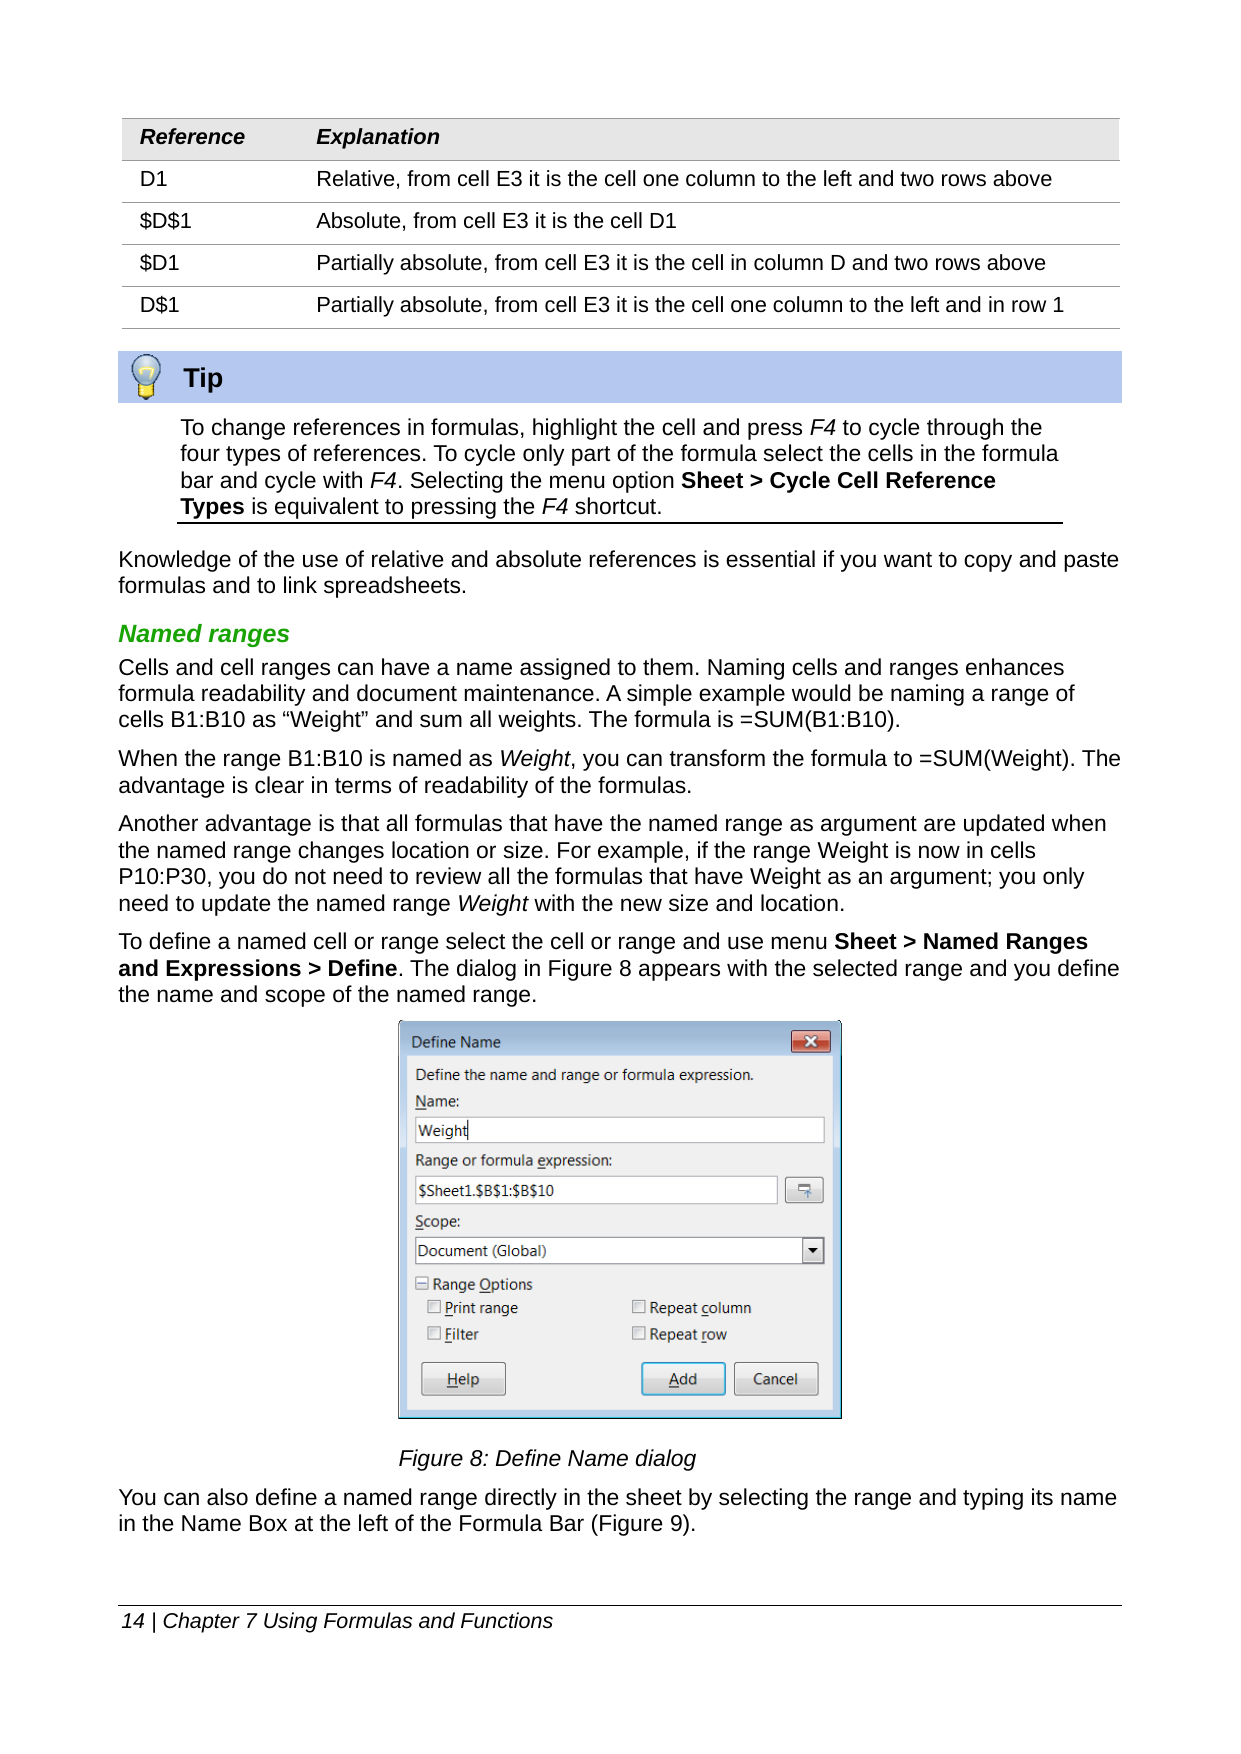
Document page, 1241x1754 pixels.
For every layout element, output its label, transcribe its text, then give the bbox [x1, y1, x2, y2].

subtitle Tip [118, 351, 1122, 403]
table_cell D$1 [122, 287, 298, 327]
table_cell Absolute, from cell E3 it is the cell D1 [298, 203, 1119, 244]
table_cell $D1 [122, 245, 298, 286]
picture [398, 1020, 843, 1419]
table_cell Relative, from cell E3 it is the cell one column to the left and two rows above [298, 161, 1119, 202]
text To define a named cell or range select the cell or range and use menu Sheet > Named Ranges and Expressions > Define. The dialog in Figure 8 appears with the selected range and you define the name and scope of the named range. [118, 928, 1122, 1007]
subtitle Named ranges [118, 619, 1122, 648]
table_header Reference [122, 119, 298, 160]
text Figure 8: Define Name dialog [398, 1419, 842, 1472]
text Knowledge of the use of relative and absolute references is essential if you want to copy and paste formulas and to link spreadsheets. [118, 546, 1122, 598]
table_cell D1 [122, 161, 298, 202]
text When the range B1:B10 is named as Weight, you can transform the formula to =SUM(Weight). The advantage is clear in terms of readability of the formulas. [118, 745, 1122, 798]
table_cell $D$1 [122, 203, 298, 244]
table_header Explanation [298, 119, 1119, 160]
text You can also define a named range directly in the sheet by selecting the range and typing its name in the Name Box at the left of the Formula Bar (Figure 9). [118, 1484, 1122, 1536]
text Another advantage is that all formulas that have the named range as argument are updated when the named range changes location or size. For example, if the range Weight is now in cells P10:P30, you do not need to review all the formulas that have Weight as an argument; you only need to update the named range Weight with the new size and location. [118, 810, 1122, 916]
table_cell Partially absolute, from cell E3 it is the cell in column D and two rows above [298, 245, 1119, 286]
text To change references in formulas, highlight the cell and press F4 to cycle through the four types of references. To cycle only part of the formula select the cells in the formula bar and cycle with F4. Selecting the menu option Sheet > Cycle Cell Reference Types is equivalent to pressing the F4 shortcut. [177, 411, 1063, 522]
picture [119, 352, 170, 403]
table_cell Partially absolute, from cell E3 it is the cell one column to the left and in row 1 [298, 287, 1119, 327]
text Cells and cell ranges can have a name assigned to them. Naming cells and ranges enhances formula readability and document maintenance. A simple example would be naming a range of cells B1:B10 as “Weight” and sum all weights. The formula is =SUM(B1:B10). [118, 654, 1122, 733]
